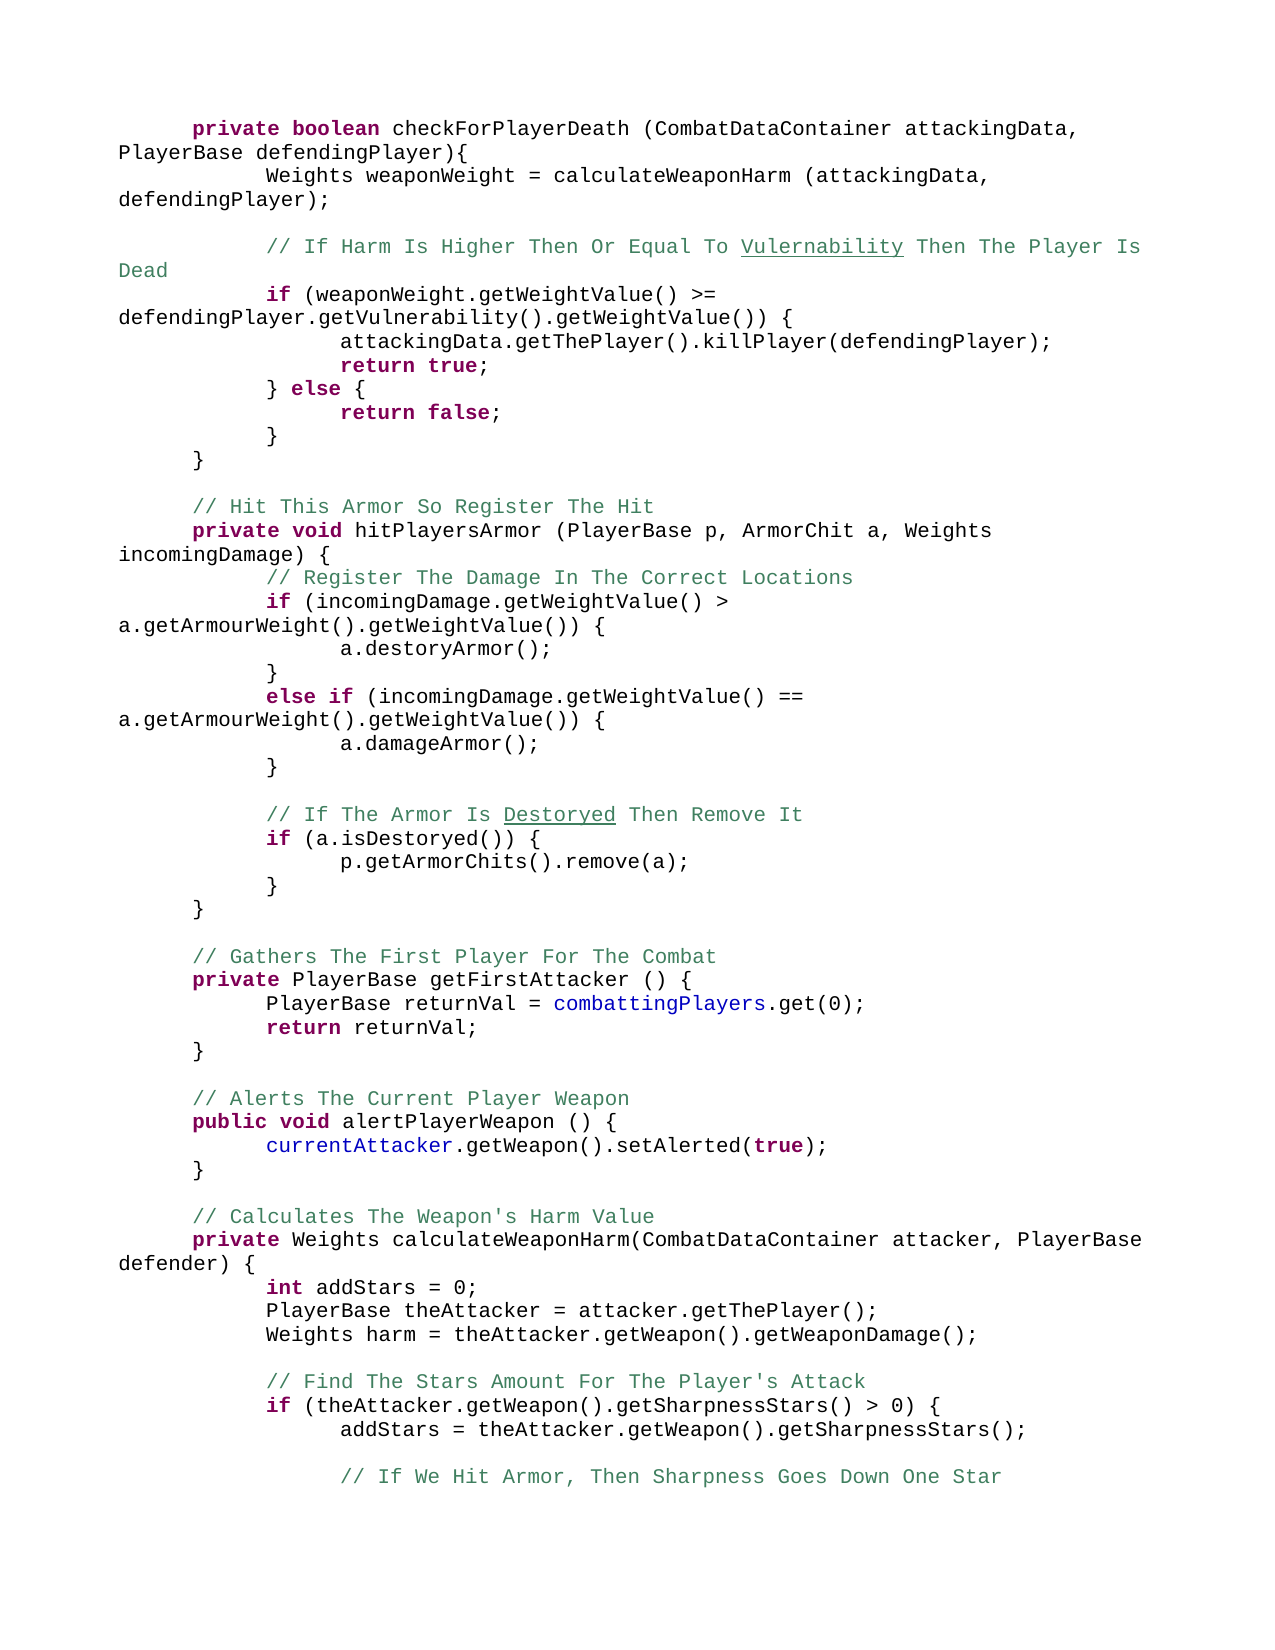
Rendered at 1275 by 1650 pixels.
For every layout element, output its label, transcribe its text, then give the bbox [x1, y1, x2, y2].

text if (a.isDestoryed()) { [118, 827, 1157, 851]
text // Hit This Armor So Register The Hit [118, 496, 1157, 520]
text } [118, 757, 1157, 780]
text } [118, 449, 1157, 473]
text Weights weaponWeight = calculateWeaponHarm (attackingData, defendingPlayer); [118, 165, 1157, 213]
text } [118, 1040, 1157, 1064]
text private PlayerBase getFirstAttacker () { [118, 969, 1157, 993]
text } [118, 662, 1157, 686]
text Weights harm = theAttacker.getWeapon().getWeaponDamage(); [118, 1324, 1157, 1348]
text if (weaponWeight.getWeightValue() >= defendingPlayer.getVulnerability().getWeightValue()) { [118, 284, 1157, 331]
text a.damageArmor(); [118, 733, 1157, 757]
text // If Harm Is Higher Then Or Equal To Vulernability Then The Player Is Dead [118, 236, 1157, 284]
text public void alertPlayerWeapon () { [118, 1111, 1157, 1135]
text } [118, 1158, 1157, 1182]
text return false; [118, 402, 1157, 426]
text int addStars = 0; [118, 1277, 1157, 1300]
text // Register The Damage In The Correct Locations [118, 567, 1157, 591]
text } [118, 875, 1157, 898]
text if (theAttacker.getWeapon().getSharpnessStars() > 0) { [118, 1395, 1157, 1419]
text return returnVal; [118, 1017, 1157, 1040]
text private void hitPlayersArmor (PlayerBase p, ArmorChit a, Weights incomingDamage) { [118, 520, 1157, 567]
text } else { [118, 378, 1157, 402]
text addStars = theAttacker.getWeapon().getSharpnessStars(); [118, 1419, 1157, 1442]
text PlayerBase theAttacker = attacker.getThePlayer(); [118, 1300, 1157, 1324]
text // Calculates The Weapon's Harm Value [118, 1206, 1157, 1229]
text // Gathers The First Player For The Combat [118, 946, 1157, 969]
text // Find The Stars Amount For The Player's Attack [118, 1371, 1157, 1395]
text } [118, 426, 1157, 449]
text private Weights calculateWeaponHarm(CombatDataContainer attacker, PlayerBase defender) { [118, 1229, 1157, 1277]
text // If We Hit Armor, Then Sharpness Goes Down One Star [118, 1466, 1157, 1489]
text PlayerBase returnVal = combattingPlayers.get(0); [118, 993, 1157, 1017]
text return true; [118, 354, 1157, 378]
text else if (incomingDamage.getWeightValue() == a.getArmourWeight().getWeightValue()) { [118, 686, 1157, 733]
text p.getArmorChits().remove(a); [118, 851, 1157, 875]
text if (incomingDamage.getWeightValue() > a.getArmourWeight().getWeightValue()) { [118, 591, 1157, 638]
text private boolean checkForPlayerDeath (CombatDataContainer attackingData, PlayerBase defendingPlayer){ [118, 118, 1157, 165]
text } [118, 898, 1157, 922]
text // If The Armor Is Destoryed Then Remove It [118, 804, 1157, 827]
text currentAttacker.getWeapon().setAlerted(true); [118, 1135, 1157, 1158]
text // Alerts The Current Player Weapon [118, 1088, 1157, 1111]
text a.destoryArmor(); [118, 638, 1157, 662]
text attackingData.getThePlayer().killPlayer(defendingPlayer); [118, 331, 1157, 354]
